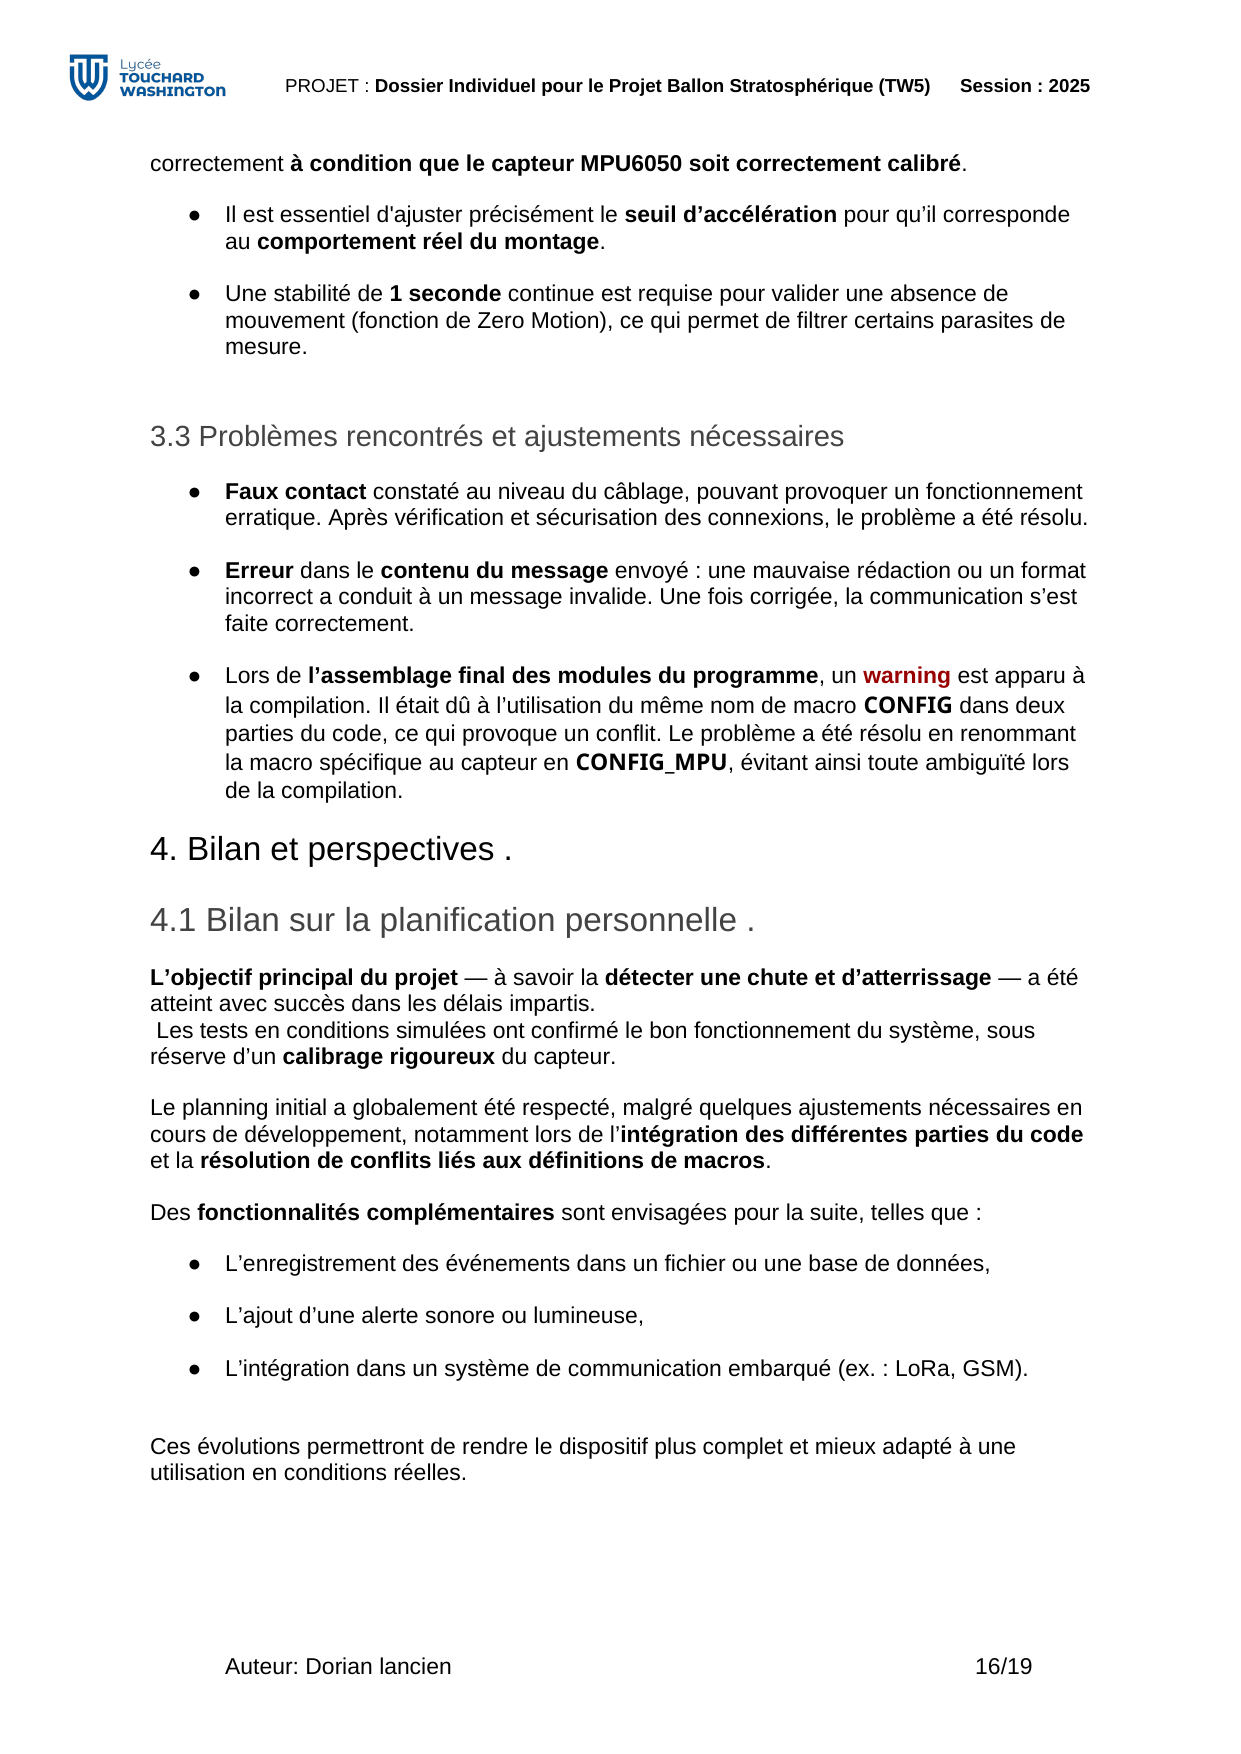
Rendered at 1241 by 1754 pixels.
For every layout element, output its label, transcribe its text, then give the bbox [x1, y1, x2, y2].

list Il est essentiel d'ajuster précisément le seuil d’accélération pour qu’il corresponde au comportement réel du montage. [187, 201, 1090, 280]
subtitle 4.1 Bilan sur la planification personnelle . [150, 901, 1090, 939]
list Faux contact constaté au niveau du câblage, pouvant provoquer un fonctionnement erratique. Après vérification et sécurisation des connexions, le problème a été résolu. [187, 478, 1090, 557]
subtitle 4. Bilan et perspectives . [150, 829, 1090, 867]
list L’ajout d’une alerte sonore ou lumineuse, [187, 1302, 1090, 1355]
list L’enregistrement des événements dans un fichier ou une base de données, [187, 1250, 1090, 1302]
text correctement à condition que le capteur MPU6050 soit correctement calibré. [150, 150, 1090, 176]
list Une stabilité de 1 seconde continue est requise pour valider une absence de mouvement (fonction de Zero Motion), ce qui permet de filtrer certains parasites de mesure. [187, 280, 1090, 386]
text Ces évolutions permettront de rendre le dispositif plus complet et mieux adapté à une utilisation en conditions réelles. [150, 1433, 1090, 1486]
picture [32, 18, 263, 137]
text Le planning initial a globalement été respecté, malgré quelques ajustements nécessaires en cours de développement, notamment lors de l’intégration des différentes parties du code et la résolution de conflits liés aux définitions de macros. [150, 1094, 1090, 1173]
text L’objectif principal du projet — à savoir la détecter une chute et d’atterrissage — a été atteint avec succès dans les délais impartis. Les tests en conditions simulées ont confirmé le bon fonctionnement du système, sous réserve d’un calibrage rigoureux du capteur. [150, 964, 1090, 1069]
list Lors de l’assemblage final des modules du programme, un warning est apparu à la compilation. Il était dû à l’utilisation du même nom de macro CONFIG dans deux parties du code, ce qui provoque un conflit. Le problème a été résolu en renommant la macro spécifique au capteur en CONFIG_MPU, évitant ainsi toute ambiguïté lors de la compilation. [187, 662, 1090, 804]
list L’intégration dans un système de communication embarqué (ex. : LoRa, GSM). [187, 1355, 1090, 1408]
subtitle 3.3 Problèmes rencontrés et ajustements nécessaires [150, 419, 1090, 453]
list Erreur dans le contenu du message envoyé : une mauvaise rédaction ou un format incorrect a conduit à un message invalide. Une fois corrigée, la communication s’est faite correctement. [187, 557, 1090, 662]
text Des fonctionnalités complémentaires sont envisagées pour la suite, telles que : [150, 1198, 1090, 1225]
